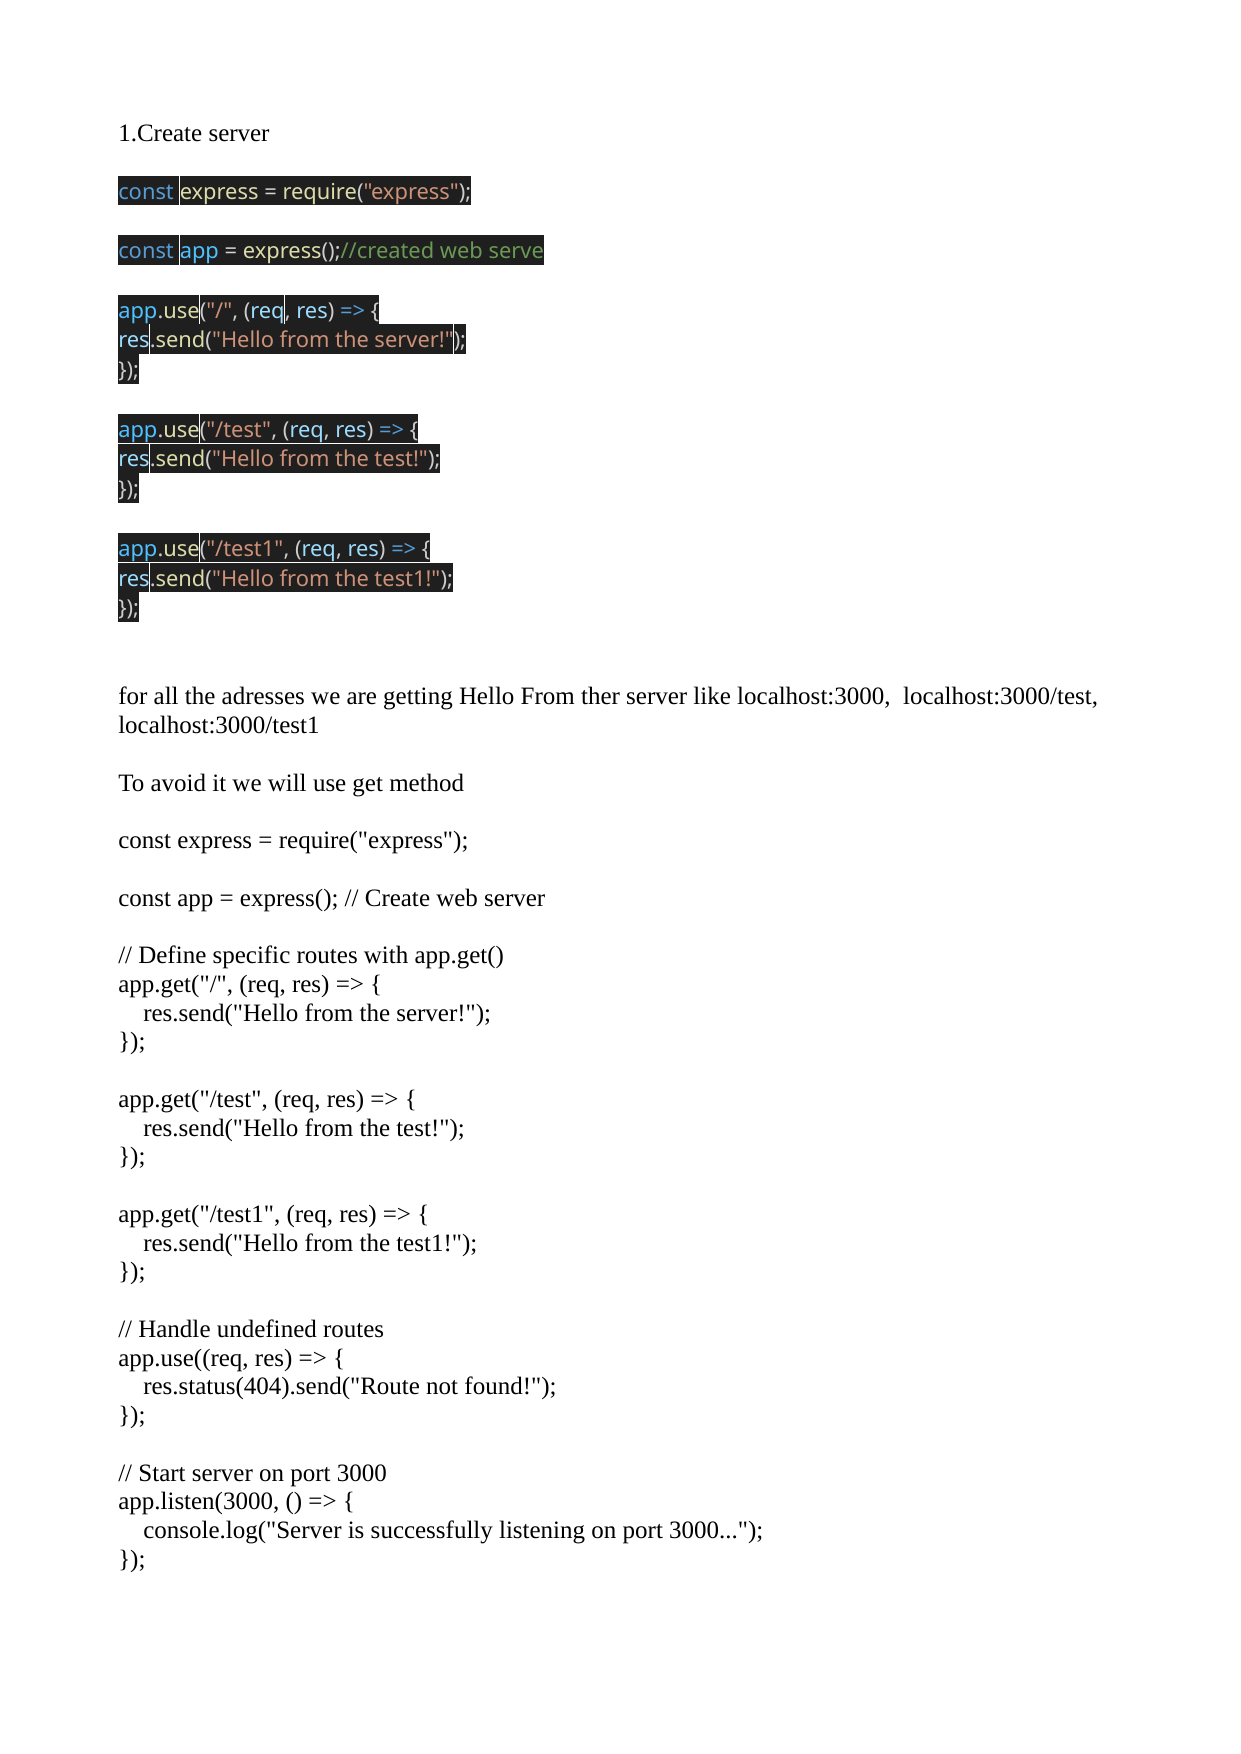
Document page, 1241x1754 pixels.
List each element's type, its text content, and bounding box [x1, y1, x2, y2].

text console.log("Server is successfully listening on port 3000..."); [118, 1515, 1122, 1544]
text res.send("Hello from the test1!"); [118, 1228, 1122, 1256]
text app.use("/", (req, res) => { [118, 294, 1122, 324]
text const app = express();//created web serve [118, 235, 1122, 265]
text To avoid it we will use get method [118, 768, 1122, 796]
text const express = require("express"); [118, 176, 1122, 205]
text res.send("Hello from the test!"); [118, 443, 1122, 473]
text }); [118, 1026, 1122, 1055]
text res.send("Hello from the test1!"); [118, 562, 1122, 592]
text }); [118, 354, 1122, 384]
text app.listen(3000, () => { [118, 1486, 1122, 1515]
text }); [118, 1256, 1122, 1285]
text app.get("/", (req, res) => { [118, 969, 1122, 998]
text app.get("/test1", (req, res) => { [118, 1199, 1122, 1228]
text }); [118, 1400, 1122, 1429]
text res.status(404).send("Route not found!"); [118, 1371, 1122, 1400]
text app.use((req, res) => { [118, 1343, 1122, 1371]
text const app = express(); // Create web server [118, 883, 1122, 911]
text res.send("Hello from the server!"); [118, 324, 1122, 354]
text }); [118, 1544, 1122, 1573]
text res.send("Hello from the server!"); [118, 998, 1122, 1026]
text // Define specific routes with app.get() [118, 940, 1122, 969]
text 1.Create server [118, 118, 1122, 147]
text }); [118, 1141, 1122, 1170]
text const express = require("express"); [118, 825, 1122, 854]
text for all the adresses we are getting Hello From ther server like localhost:3000, localhost:3000/test, localhost:3000/test1 [118, 681, 1122, 739]
text app.use("/test1", (req, res) => { [118, 533, 1122, 562]
text app.get("/test", (req, res) => { [118, 1084, 1122, 1113]
text }); [118, 592, 1122, 622]
text // Handle undefined routes [118, 1314, 1122, 1343]
text res.send("Hello from the test!"); [118, 1113, 1122, 1141]
text // Start server on port 3000 [118, 1458, 1122, 1486]
text }); [118, 473, 1122, 503]
text app.use("/test", (req, res) => { [118, 414, 1122, 443]
